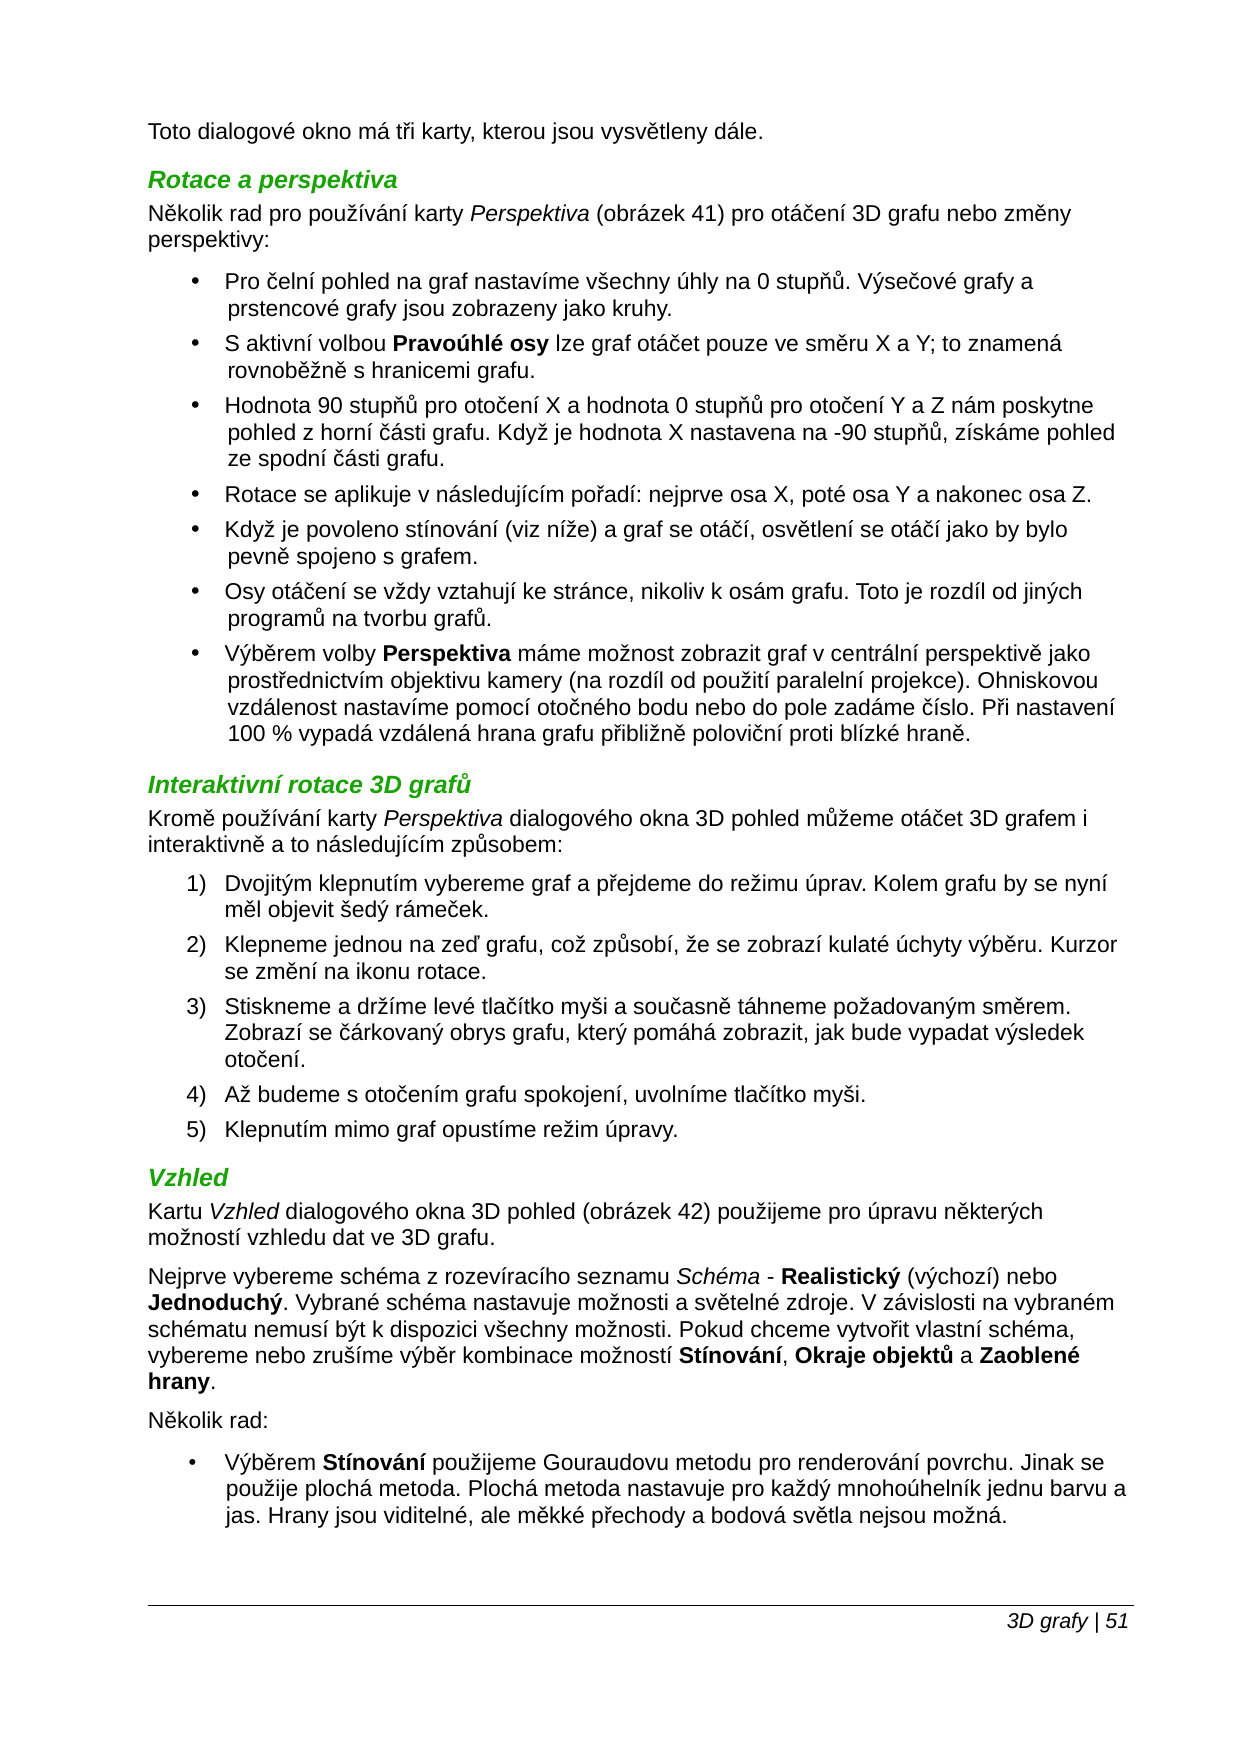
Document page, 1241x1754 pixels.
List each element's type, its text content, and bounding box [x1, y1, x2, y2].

list S aktivní volbou Pravoúhlé osy lze graf otáčet pouze ve směru X a Y; to znamená rovnoběžně s hranicemi grafu. [185, 327, 1134, 383]
subtitle Interaktivní rotace 3D grafů [148, 770, 1134, 799]
list Rotace se aplikuje v následujícím pořadí: nejprve osa X, poté osa Y a nakonec osa Z. [185, 478, 1134, 507]
list Dvojitým klepnutím vybereme graf a přejdeme do režimu úprav. Kolem grafu by se nyní měl objevit šedý rámeček. [207, 870, 1134, 922]
list Výběrem Stínování použijeme Gouraudovu metodu pro renderování povrchu. Jinak se použije plochá metoda. Plochá metoda nastavuje pro každý mnohoúhelník jednu barvu a jas. Hrany jsou viditelné, ale měkké přechody a bodová světla nejsou možná. [185, 1446, 1134, 1531]
subtitle Vzhled [148, 1163, 1134, 1192]
list Toto dialogové okno má tři karty, kterou jsou vysvětleny dále. [148, 118, 1134, 144]
text Kartu Vzhled dialogového okna 3D pohled (obrázek 42) použijeme pro úpravu některých možností vzhledu dat ve 3D grafu. [148, 1198, 1134, 1250]
list Pro čelní pohled na graf nastavíme všechny úhly na 0 stupňů. Výsečové grafy a prstencové grafy jsou zobrazeny jako kruhy. [185, 265, 1134, 321]
list Několik rad pro používání karty Perspektiva (obrázek 41) pro otáčení 3D grafu nebo změny perspektivy: [148, 200, 1134, 252]
list Výběrem volby Perspektiva máme možnost zobrazit graf v centrální perspektivě jako prostřednictvím objektivu kamery (na rozdíl od použití paralelní projekce). Ohniskovou vzdálenost nastavíme pomocí otočného bodu nebo do pole zadáme číslo. Při nastavení 100 % vypadá vzdálená hrana grafu přibližně poloviční proti blízké hraně. [185, 637, 1134, 749]
list Osy otáčení se vždy vztahují ke stránce, nikoliv k osám grafu. Toto je rozdíl od jiných programů na tvorbu grafů. [185, 575, 1134, 632]
text Nejprve vybereme schéma z rozevíracího seznamu Schéma - Realistický (výchozí) nebo Jednoduchý. Vybrané schéma nastavuje možnosti a světelné zdroje. V závislosti na vybraném schématu nemusí být k dispozici všechny možnosti. Pokud chceme vytvořit vlastní schéma, vybereme nebo zrušíme výběr kombinace možností Stínování, Okraje objektů a Zaoblené hrany. [148, 1263, 1134, 1395]
subtitle Rotace a perspektiva [148, 165, 1134, 194]
text Kromě používání karty Perspektiva dialogového okna 3D pohled můžeme otáčet 3D grafem i interaktivně a to následujícím způsobem: [148, 804, 1134, 857]
list Klepneme jednou na zeď grafu, což způsobí, že se zobrazí kulaté úchyty výběru. Kurzor se změní na ikonu rotace. [207, 931, 1134, 984]
text Několik rad: [148, 1407, 1134, 1433]
list Až budeme s otočením grafu spokojení, uvolníme tlačítko myši. [207, 1081, 1134, 1107]
list Stiskneme a držíme levé tlačítko myši a současně táhneme požadovaným směrem. Zobrazí se čárkovaný obrys grafu, který pomáhá zobrazit, jak bude vypadat výsledek otočení. [207, 993, 1134, 1072]
list Klepnutím mimo graf opustíme režim úpravy. [207, 1116, 1134, 1142]
list Když je povoleno stínování (viz níže) a graf se otáčí, osvětlení se otáčí jako by bylo pevně spojeno s grafem. [185, 513, 1134, 569]
list Hodnota 90 stupňů pro otočení X a hodnota 0 stupňů pro otočení Y a Z nám poskytne pohled z horní části grafu. Když je hodnota X nastavena na -90 stupňů, získáme pohled ze spodní části grafu. [185, 389, 1134, 472]
